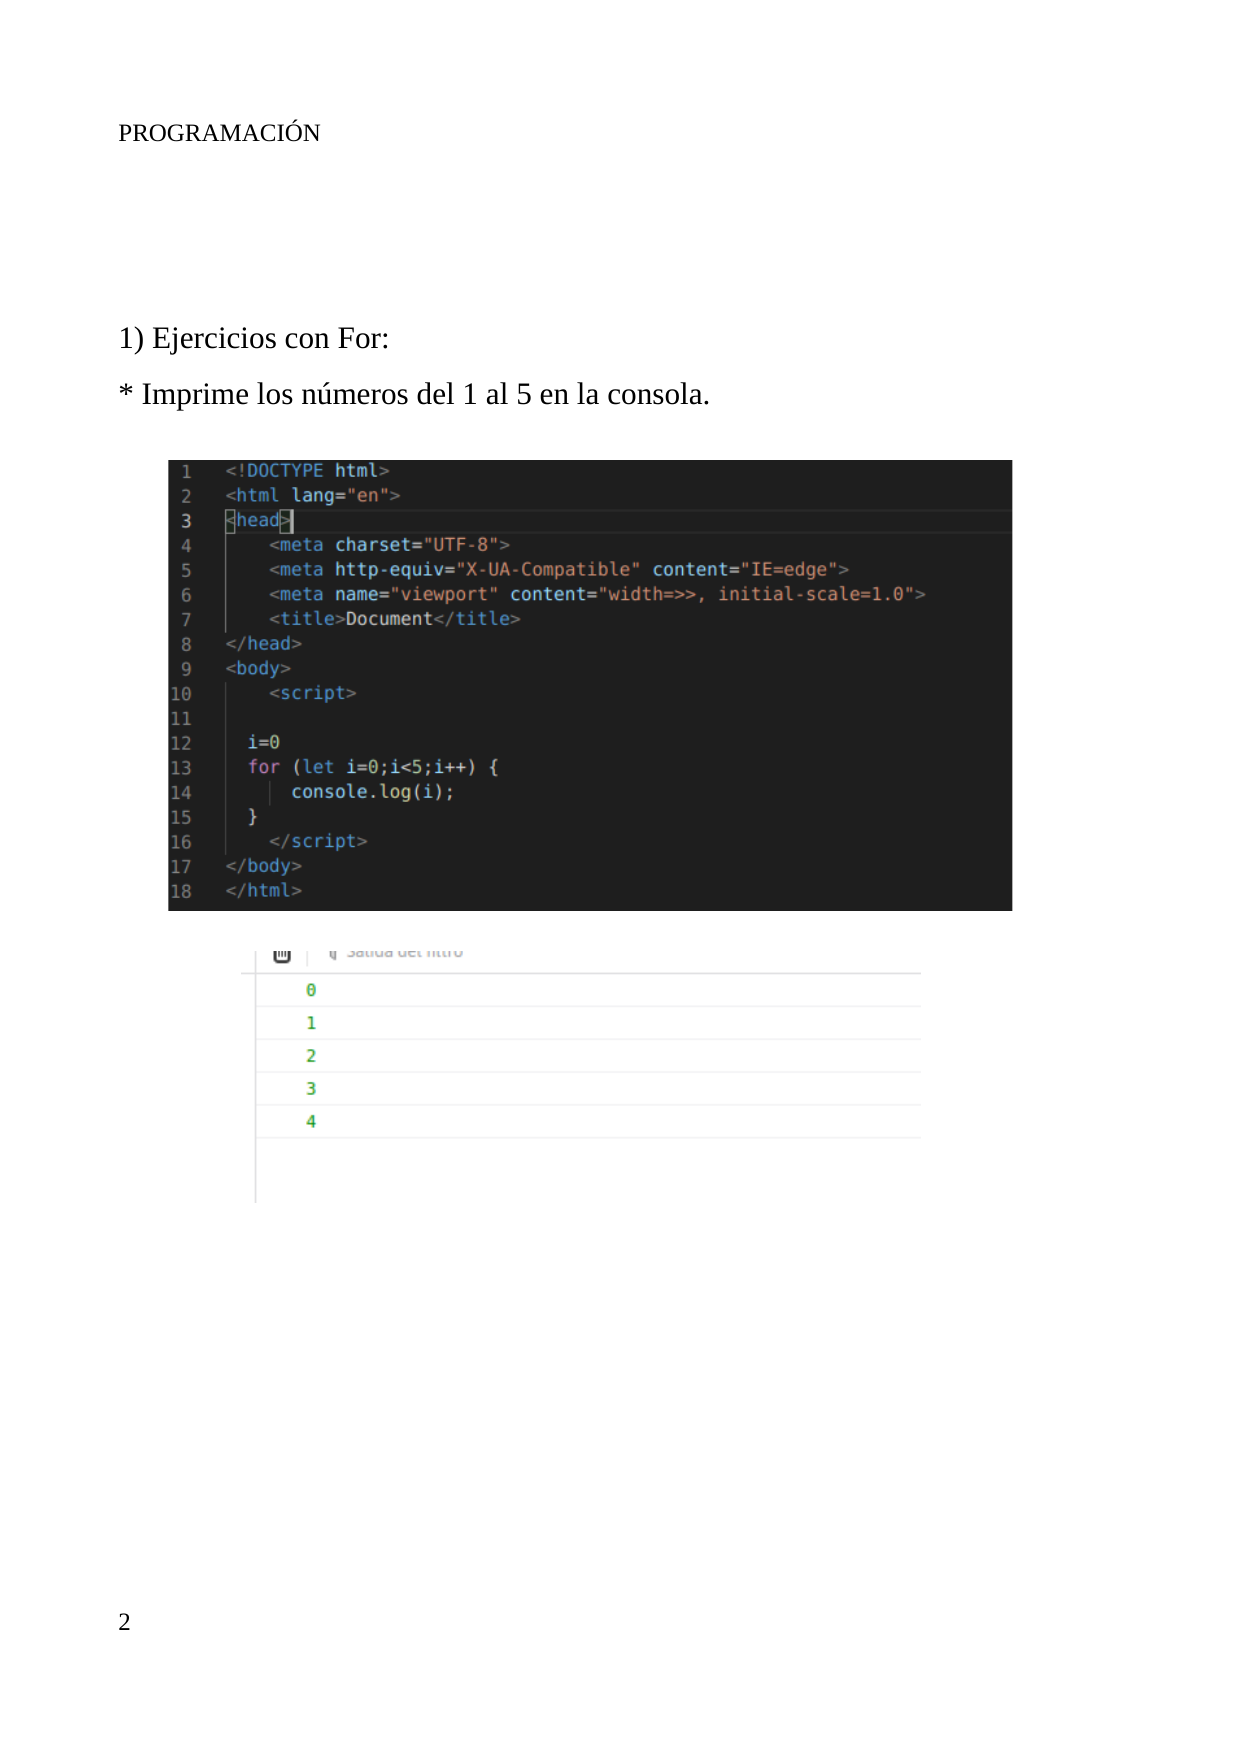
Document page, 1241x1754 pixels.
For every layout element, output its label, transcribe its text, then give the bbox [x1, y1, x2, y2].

text * Imprime los números del 1 al 5 en la consola. [118, 375, 1122, 411]
picture [168, 460, 1013, 911]
picture [241, 951, 921, 1203]
text 1) Ejercicios con For: [118, 319, 1122, 355]
